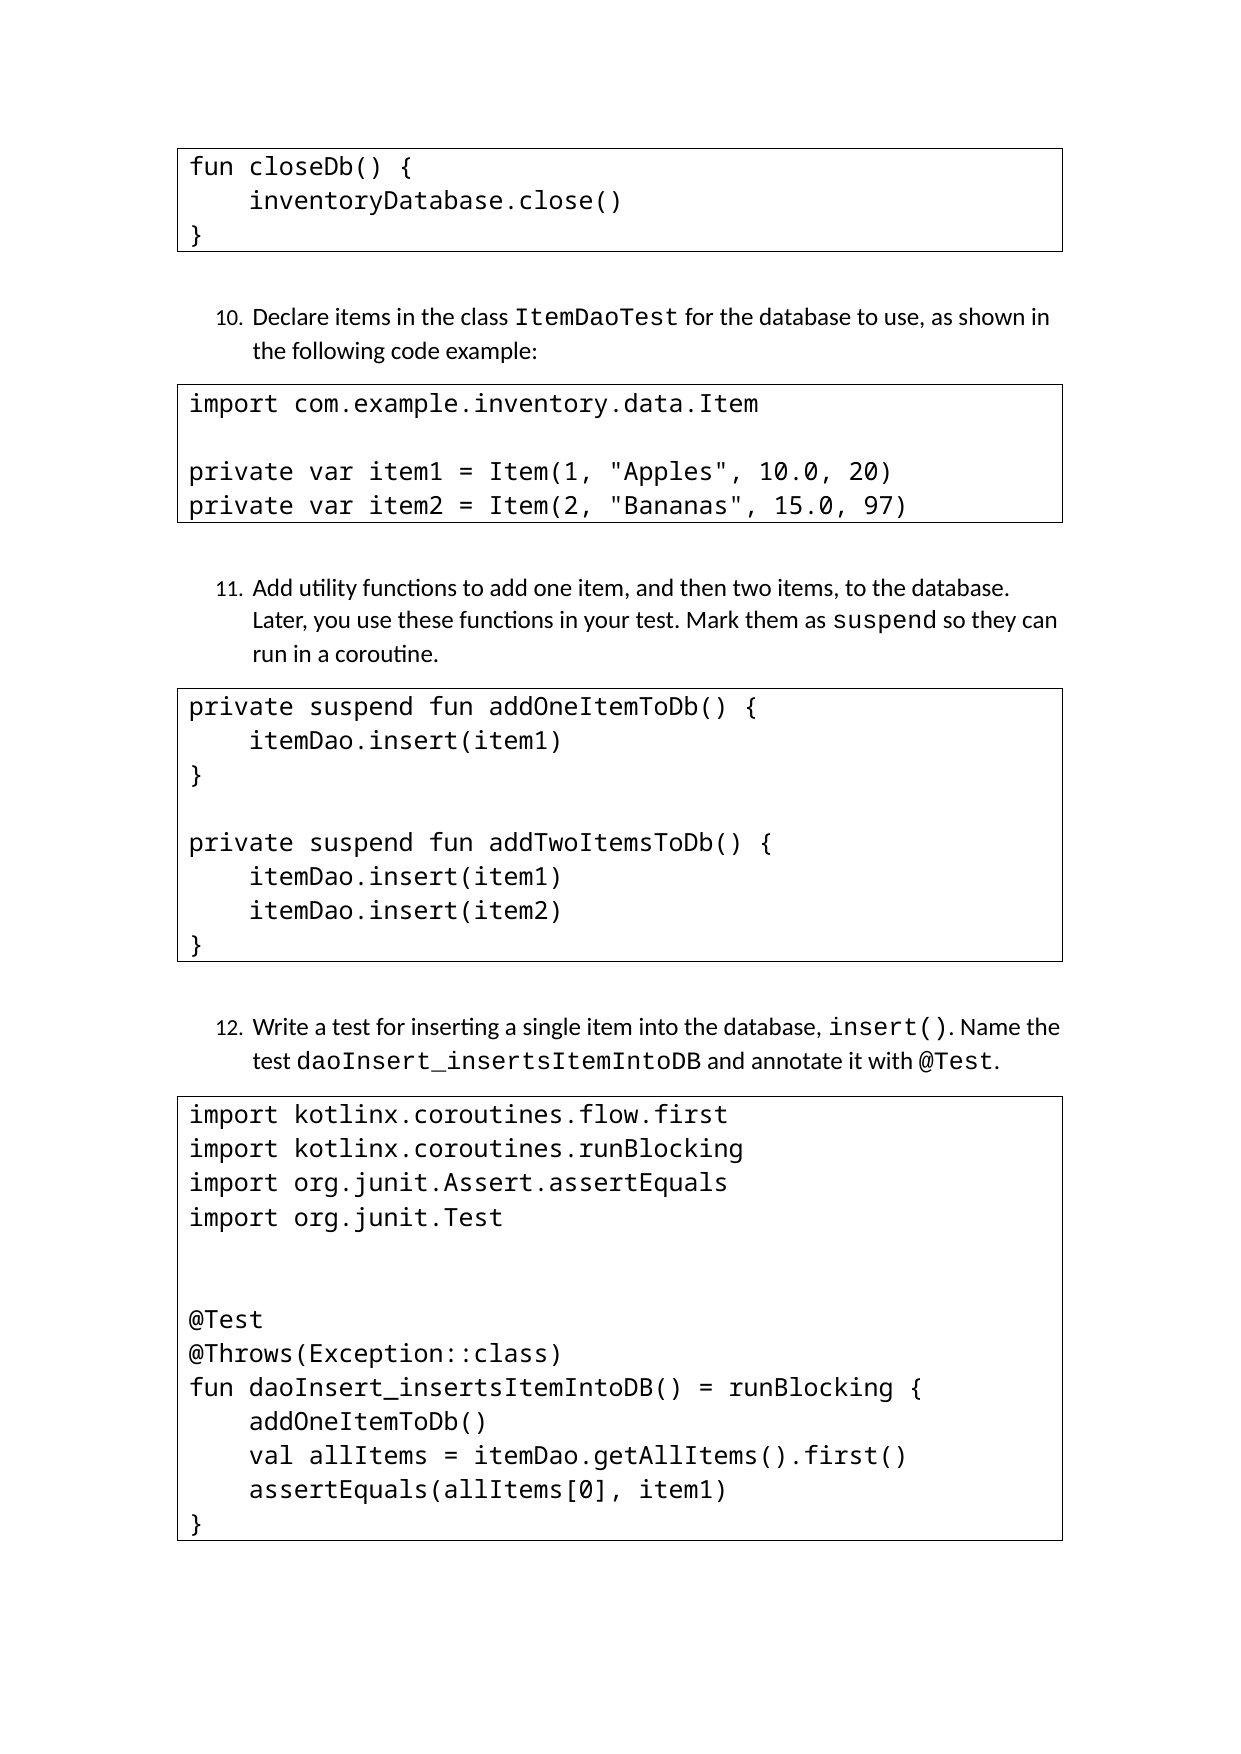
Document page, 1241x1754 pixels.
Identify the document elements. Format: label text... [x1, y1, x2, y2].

table_header import com.example.inventory.data.Item private var item1 = Item(1, "Apples", 10.0, 20) private var item2 = Item(2, "Bananas", 15.0, 97) [178, 385, 1062, 522]
table_header import kotlinx.coroutines.flow.first import kotlinx.coroutines.runBlocking import org.junit.Assert.assertEquals import org.junit.Test @Test @Throws(Exception::class) fun daoInsert_insertsItemIntoDB() = runBlocking { addOneItemToDb() val allItems = itemDao.getAllItems().first() assertEquals(allItems[0], item1) } [178, 1097, 1062, 1540]
list Write a test for inserting a single item into the database, insert(). Name the test daoInsert_insertsItemIntoDB and annotate it with @Test. [215, 1011, 1063, 1077]
list Add utility functions to add one item, and then two items, to the database. Later, you use these functions in your test. Mark them as suspend so they can run in a coroutine. [215, 572, 1063, 669]
table_header private suspend fun addOneItemToDb() { itemDao.insert(item1) } private suspend fun addTwoItemsToDb() { itemDao.insert(item1) itemDao.insert(item2) } [178, 689, 1062, 961]
list Declare items in the class ItemDaoTest for the database to use, as shown in the following code example: [215, 301, 1063, 366]
table_header fun closeDb() { inventoryDatabase.close() } [178, 149, 1062, 251]
